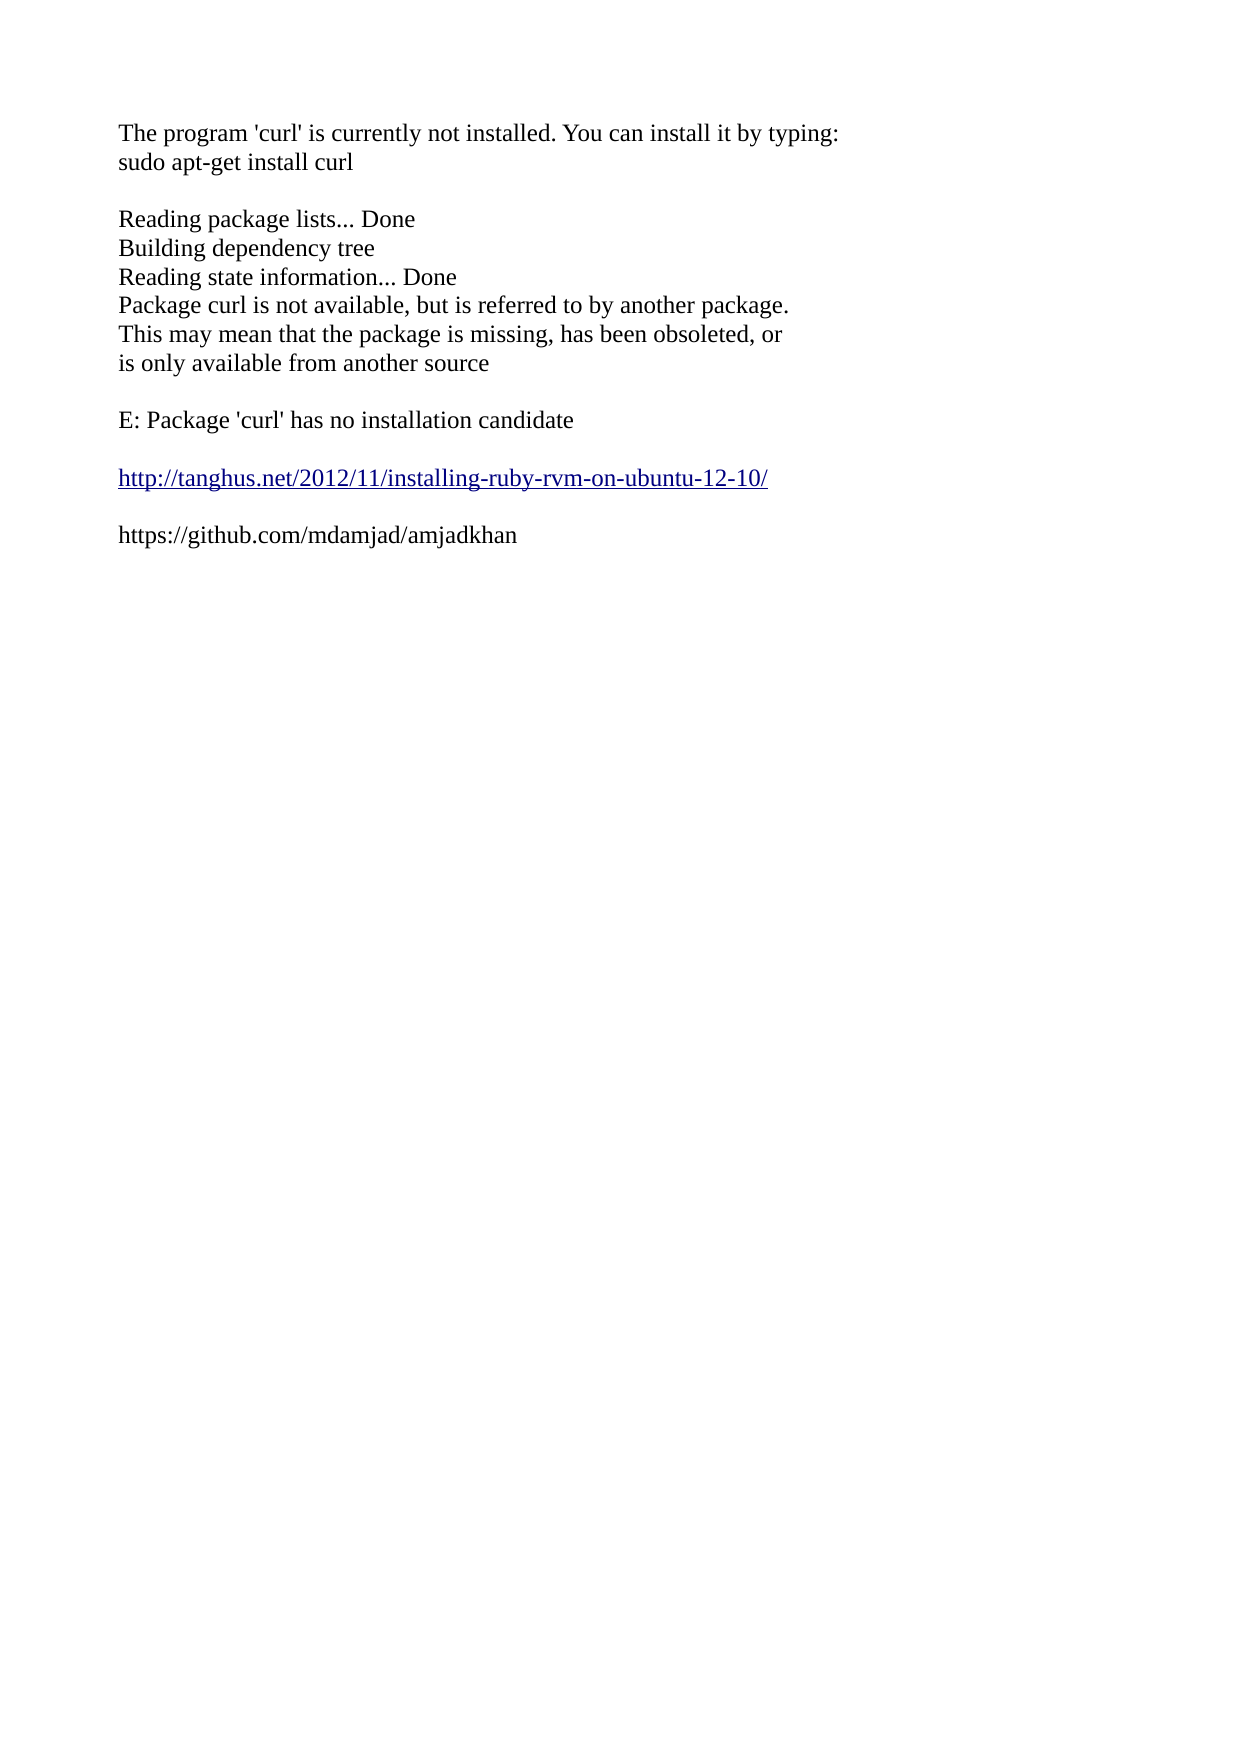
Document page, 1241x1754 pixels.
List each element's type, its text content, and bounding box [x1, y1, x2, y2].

text Building dependency tree [118, 233, 1122, 262]
text The program 'curl' is currently not installed. You can install it by typing: [118, 118, 1122, 147]
text Reading package lists... Done [118, 204, 1122, 233]
text This may mean that the package is missing, has been obsoleted, or [118, 319, 1122, 348]
text Reading state information... Done [118, 262, 1122, 291]
text is only available from another source [118, 348, 1122, 377]
text sudo apt-get install curl [118, 147, 1122, 176]
text https://github.com/mdamjad/amjadkhan [118, 521, 1122, 549]
text Package curl is not available, but is referred to by another package. [118, 291, 1122, 319]
text E: Package 'curl' has no installation candidate [118, 406, 1122, 434]
text http://tanghus.net/2012/11/installing-ruby-rvm-on-ubuntu-12-10/ [118, 463, 1122, 492]
